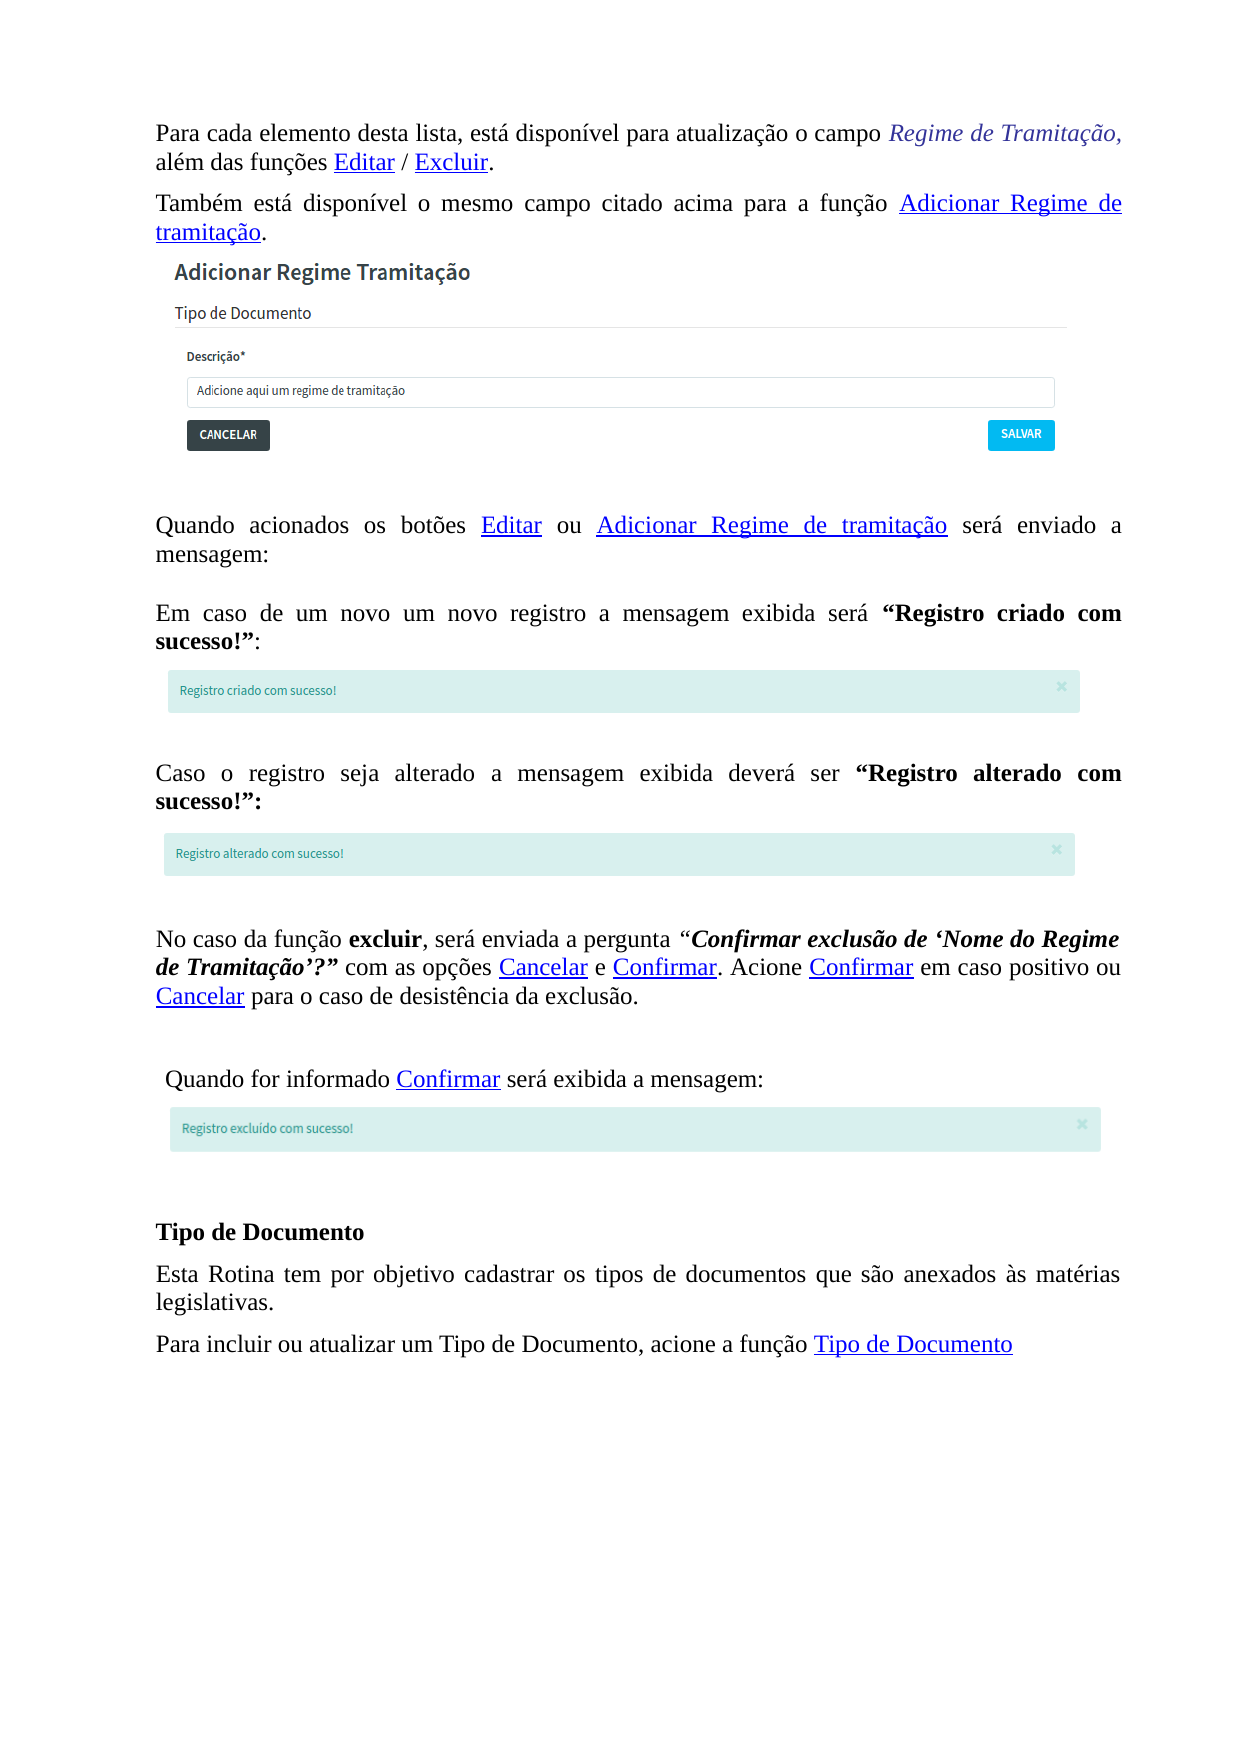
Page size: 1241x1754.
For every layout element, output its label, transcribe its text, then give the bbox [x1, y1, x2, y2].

list Em caso de um novo um novo registro a mensagem exibida será “Registro criado com sucesso!”: [155, 598, 1122, 655]
list Quando acionados os botões Editar ou Adicionar Regime de tramitação será enviado a mensagem: [155, 510, 1122, 568]
picture [166, 1105, 1105, 1157]
list Para cada elemento desta lista, está disponível para atualização o campo Regime de Tramitação, além das funções Editar / Excluir. [155, 118, 1122, 176]
list Tipo de Documento [155, 1217, 1122, 1246]
text Esta Rotina tem por objetivo cadastrar os tipos de documentos que são anexados às matérias legislativas. [156, 1259, 1122, 1316]
picture [165, 667, 1093, 717]
picture [170, 258, 1070, 469]
list Caso o registro seja alterado a mensagem exibida deverá ser “Registro alterado com sucesso!”: [155, 758, 1122, 815]
list Também está disponível o mesmo campo citado acima para a função Adicionar Regime de tramitação. [155, 188, 1122, 246]
picture [157, 827, 1084, 883]
list Quando for informado Confirmar será exibida a mensagem: [118, 1064, 1122, 1092]
list No caso da função excluir, será enviada a pergunta “Confirmar exclusão de ‘Nome do Regime de Tramitação’?” com as opções Cancelar e Confirmar. Acione Confirmar em caso positivo ou Cancelar para o caso de desistência da exclusão. [156, 924, 1122, 1010]
text Para incluir ou atualizar um Tipo de Documento, acione a função Tipo de Documento [156, 1329, 1122, 1357]
